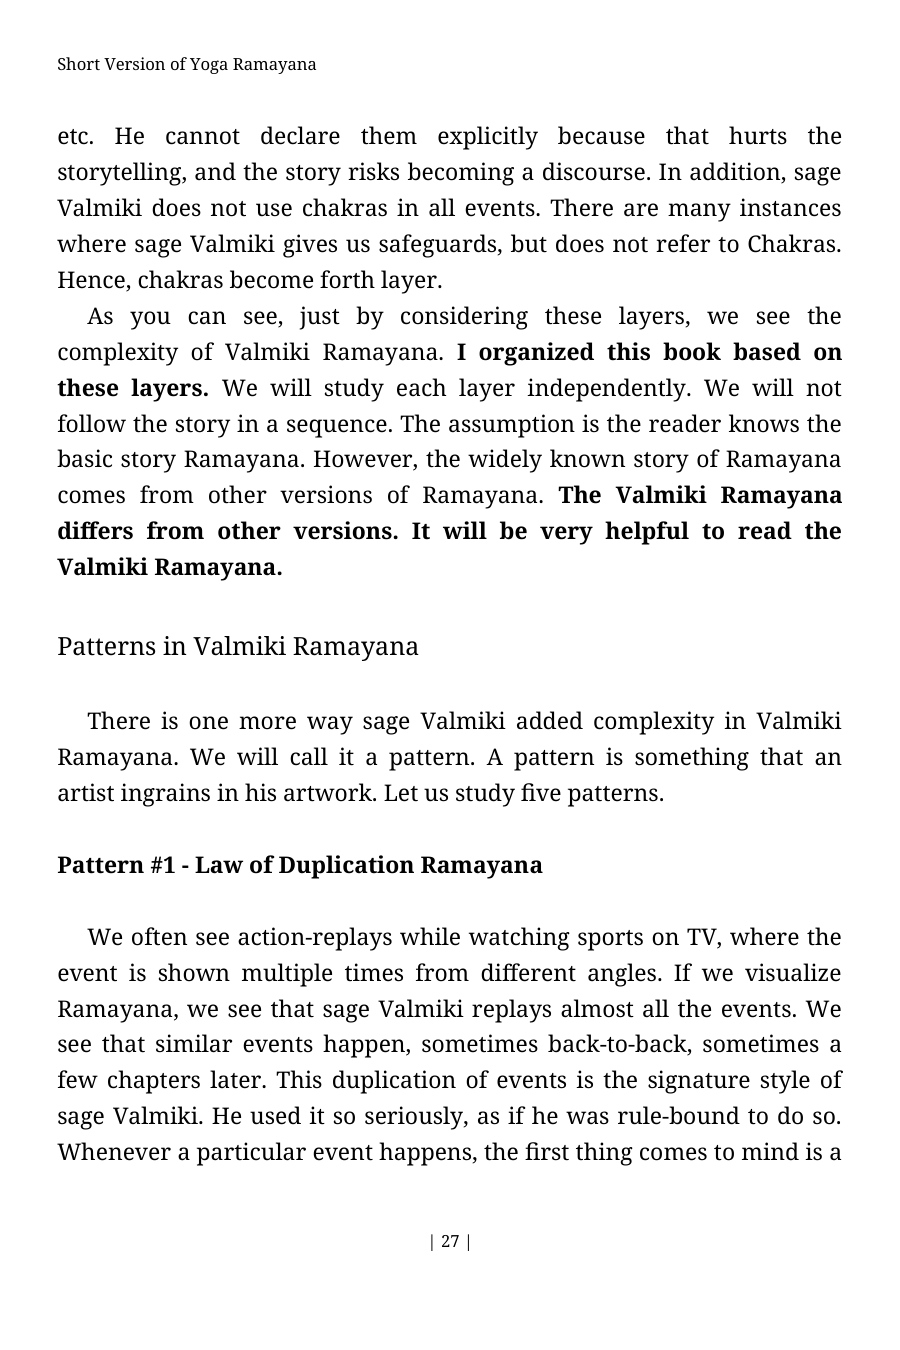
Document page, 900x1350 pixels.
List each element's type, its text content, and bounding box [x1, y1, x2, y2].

text We often see action-replays while watching sports on TV, where the event is shown multiple times from different angles. If we visualize Ramayana, we see that sage Valmiki replays almost all the events. We see that similar events happen, sometimes back-to-back, sometimes a few chapters later. This duplication of events is the signature style of sage Valmiki. He used it so seriously, as if he was rule-bound to do so. Whenever a particular event happens, the first thing comes to mind is a [57, 921, 843, 1167]
list etc. He cannot declare them explicitly because that hurts the storytelling, and the story risks becoming a discourse. In addition, sage Valmiki does not use chakras in all events. There are many instances where sage Valmiki gives us safeguards, but does not refer to Chakras. Hence, chakras become forth layer. [57, 120, 843, 295]
text There is one more way sage Valmiki added complexity in Valmiki Ramayana. We will call it a pattern. A pattern is something that an artist ingrains in his artwork. Let us study five patterns. [57, 705, 843, 808]
text As you can see, just by considering these layers, we see the complexity of Valmiki Ramayana. I organized this book based on these layers. We will study each layer independently. We will not follow the story in a sequence. The assumption is the reader knows the basic story Ramayana. However, the widely known story of Ramayana comes from other versions of Ramayana. The Valmiki Ramayana differs from other versions. It will be very helpful to read the Valmiki Ramayana. [57, 300, 843, 582]
subtitle Patterns in Valmiki Ramayana [57, 628, 843, 663]
text Pattern #1 - Law of Duplication Ramayana [57, 849, 843, 880]
